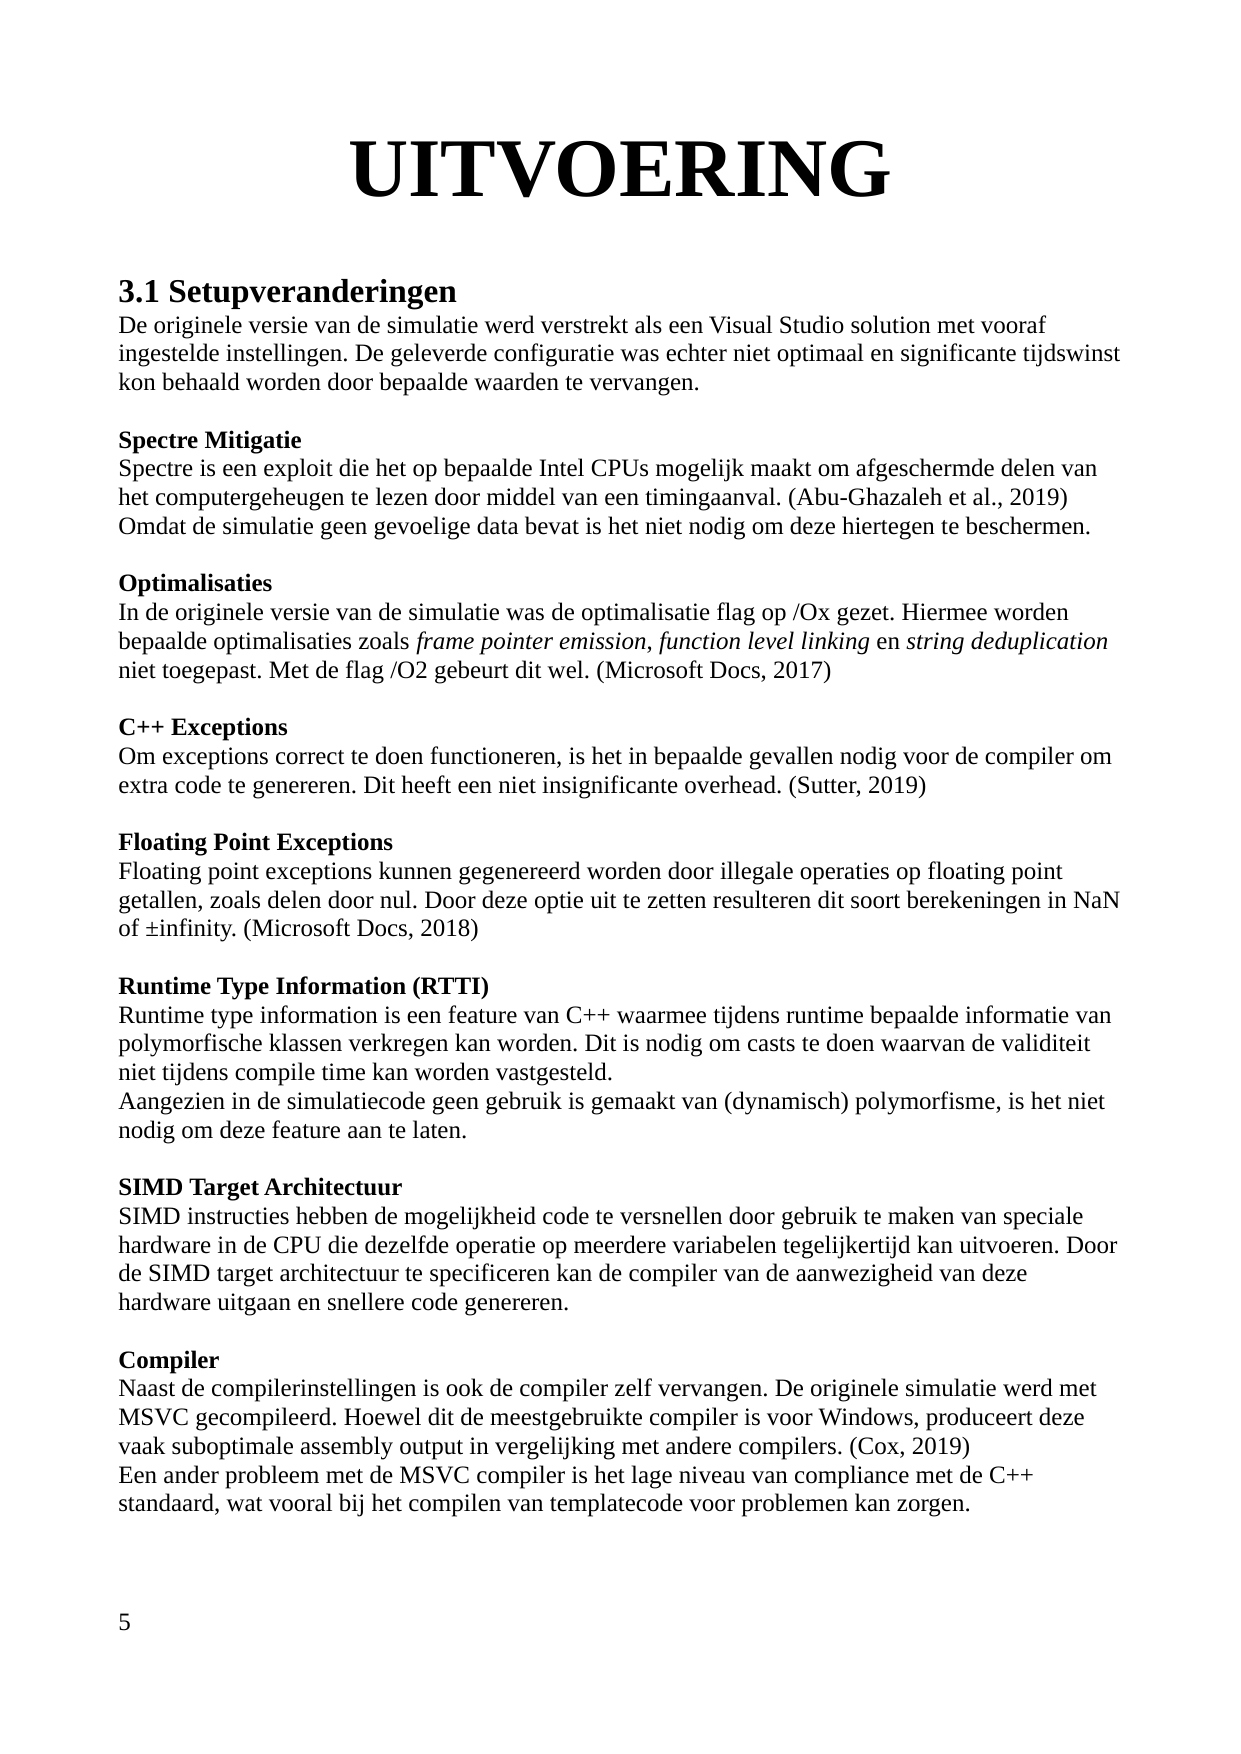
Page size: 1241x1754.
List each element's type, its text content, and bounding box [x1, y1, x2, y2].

text Naast de compilerinstellingen is ook de compiler zelf vervangen. De originele simulatie werd met MSVC gecompileerd. Hoewel dit de meestgebruikte compiler is voor Windows, produceert deze vaak suboptimale assembly output in vergelijking met andere compilers. (Cox, 2019) [118, 1373, 1122, 1460]
text C++ Exceptions [118, 712, 1122, 741]
text Runtime Type Information (RTTI) [118, 971, 1122, 1000]
text SIMD Target Architectuur [118, 1172, 1122, 1201]
text Spectre Mitigatie [118, 425, 1122, 453]
text Optimalisaties [118, 568, 1122, 597]
text Aangezien in de simulatiecode geen gebruik is gemaakt van (dynamisch) polymorfisme, is het niet nodig om deze feature aan te laten. [118, 1086, 1122, 1143]
text Om exceptions correct te doen functioneren, is het in bepaalde gevallen nodig voor de compiler om extra code te genereren. Dit heeft een niet insignificante overhead. (Sutter, 2019) [118, 741, 1122, 798]
text Floating Point Exceptions [118, 827, 1122, 856]
text Compiler [118, 1345, 1122, 1373]
text Floating point exceptions kunnen gegenereerd worden door illegale operaties op floating point getallen, zoals delen door nul. Door deze optie uit te zetten resulteren dit soort berekeningen in NaN of ±infinity. (Microsoft Docs, 2018) [118, 856, 1122, 942]
text Runtime type information is een feature van C++ waarmee tijdens runtime bepaalde informatie van polymorfische klassen verkregen kan worden. Dit is nodig om casts te doen waarvan de validiteit niet tijdens compile time kan worden vastgesteld. [118, 1000, 1122, 1086]
text Een ander probleem met de MSVC compiler is het lage niveau van compliance met de C++ standaard, wat vooral bij het compilen van templatecode voor problemen kan zorgen. [118, 1460, 1122, 1517]
text De originele versie van de simulatie werd verstrekt als een Visual Studio solution met vooraf ingestelde instellingen. De geleverde configuratie was echter niet optimaal en significante tijdswinst kon behaald worden door bepaalde waarden te vervangen. [118, 310, 1122, 396]
text SIMD instructies hebben de mogelijkheid code te versnellen door gebruik te maken van speciale hardware in de CPU die dezelfde operatie op meerdere variabelen tegelijkertijd kan uitvoeren. Door de SIMD target architectuur te specificeren kan de compiler van de aanwezigheid van deze hardware uitgaan en snellere code genereren. [118, 1201, 1122, 1316]
text UITVOERING [118, 118, 1122, 214]
text Omdat de simulatie geen gevoelige data bevat is het niet nodig om deze hiertegen te beschermen. [118, 511, 1122, 540]
text 3.1 Setupveranderingen [118, 271, 1122, 310]
text In de originele versie van de simulatie was de optimalisatie flag op /Ox gezet. Hiermee worden bepaalde optimalisaties zoals frame pointer emission, function level linking en string deduplication niet toegepast. Met de flag /O2 gebeurt dit wel. (Microsoft Docs, 2017) [118, 597, 1122, 683]
text Spectre is een exploit die het op bepaalde Intel CPUs mogelijk maakt om afgeschermde delen van het computergeheugen te lezen door middel van een timingaanval. (Abu-Ghazaleh et al., 2019) [118, 453, 1122, 511]
